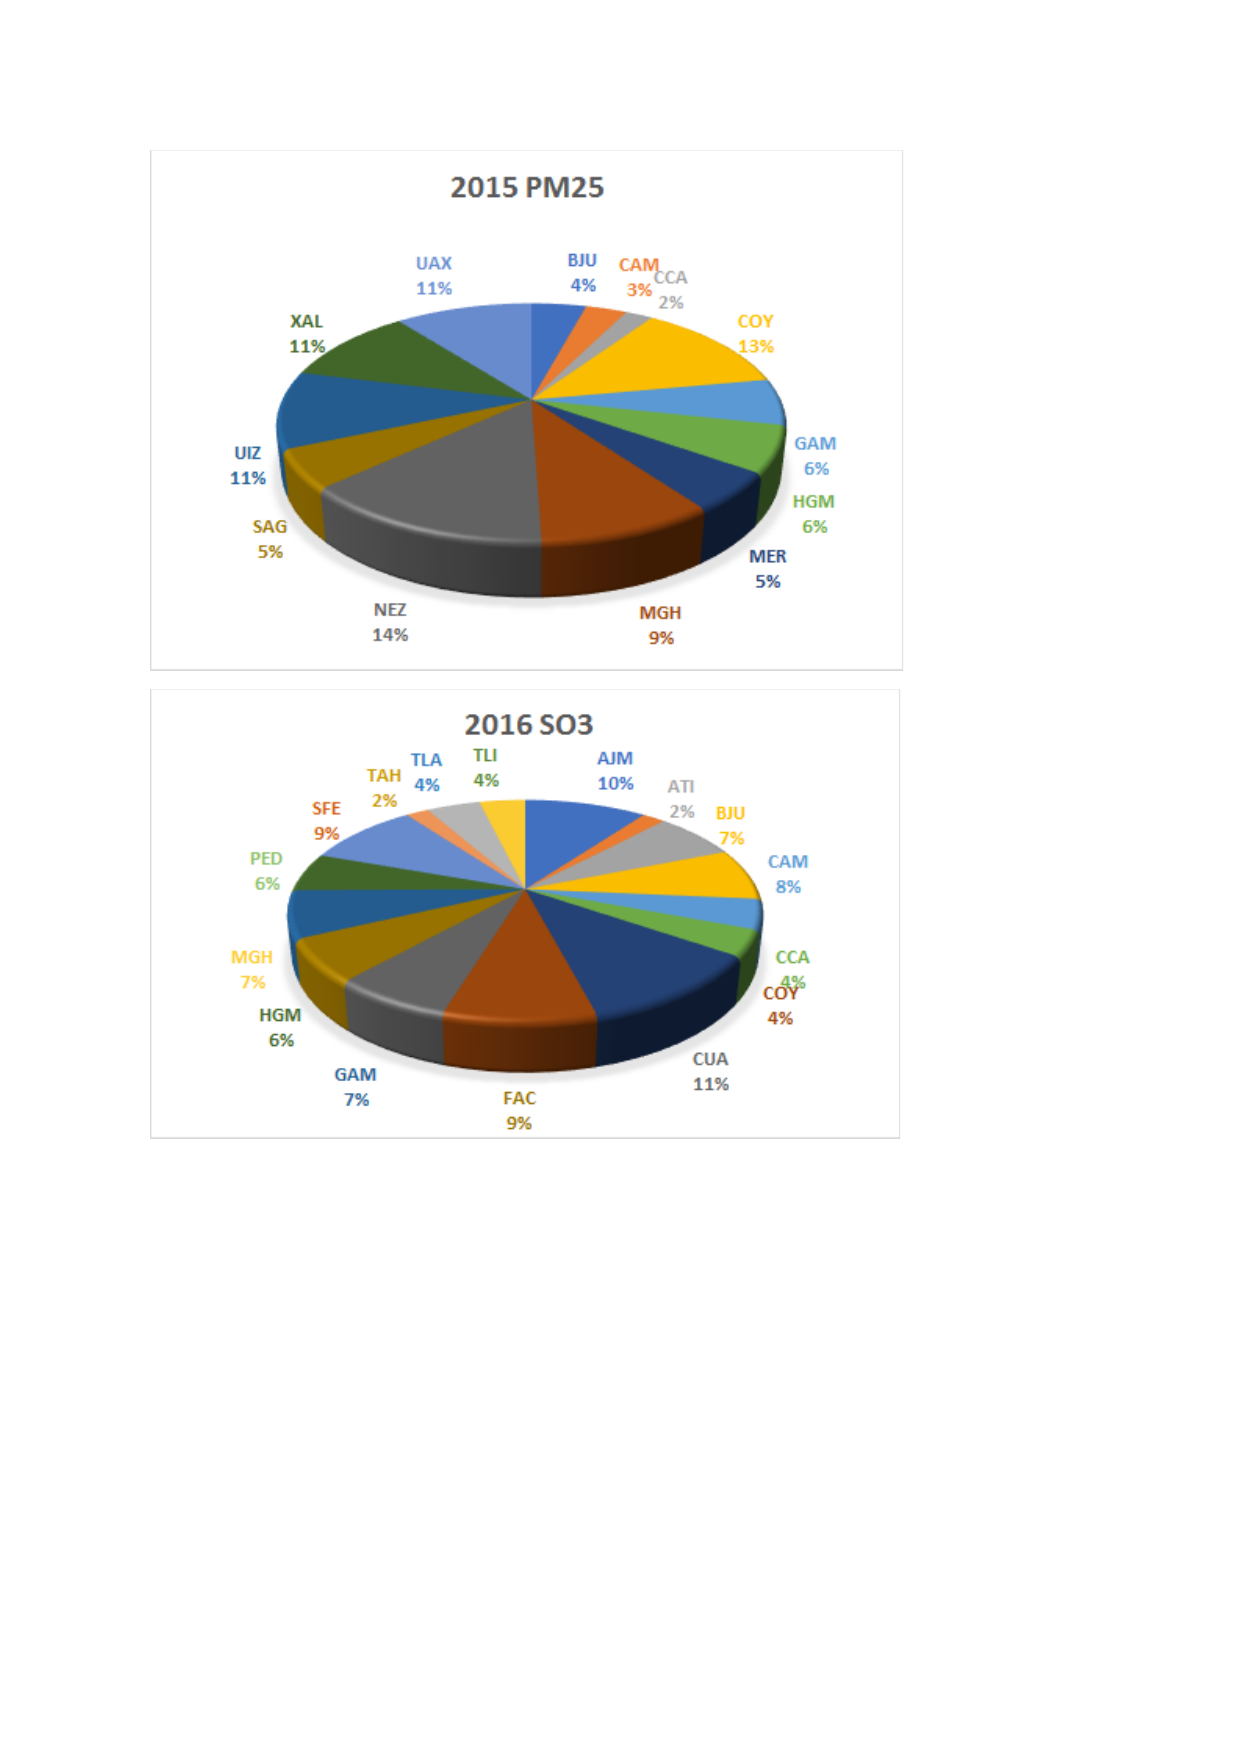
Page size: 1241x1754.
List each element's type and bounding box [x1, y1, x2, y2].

picture [150, 689, 901, 1139]
picture [150, 150, 904, 671]
